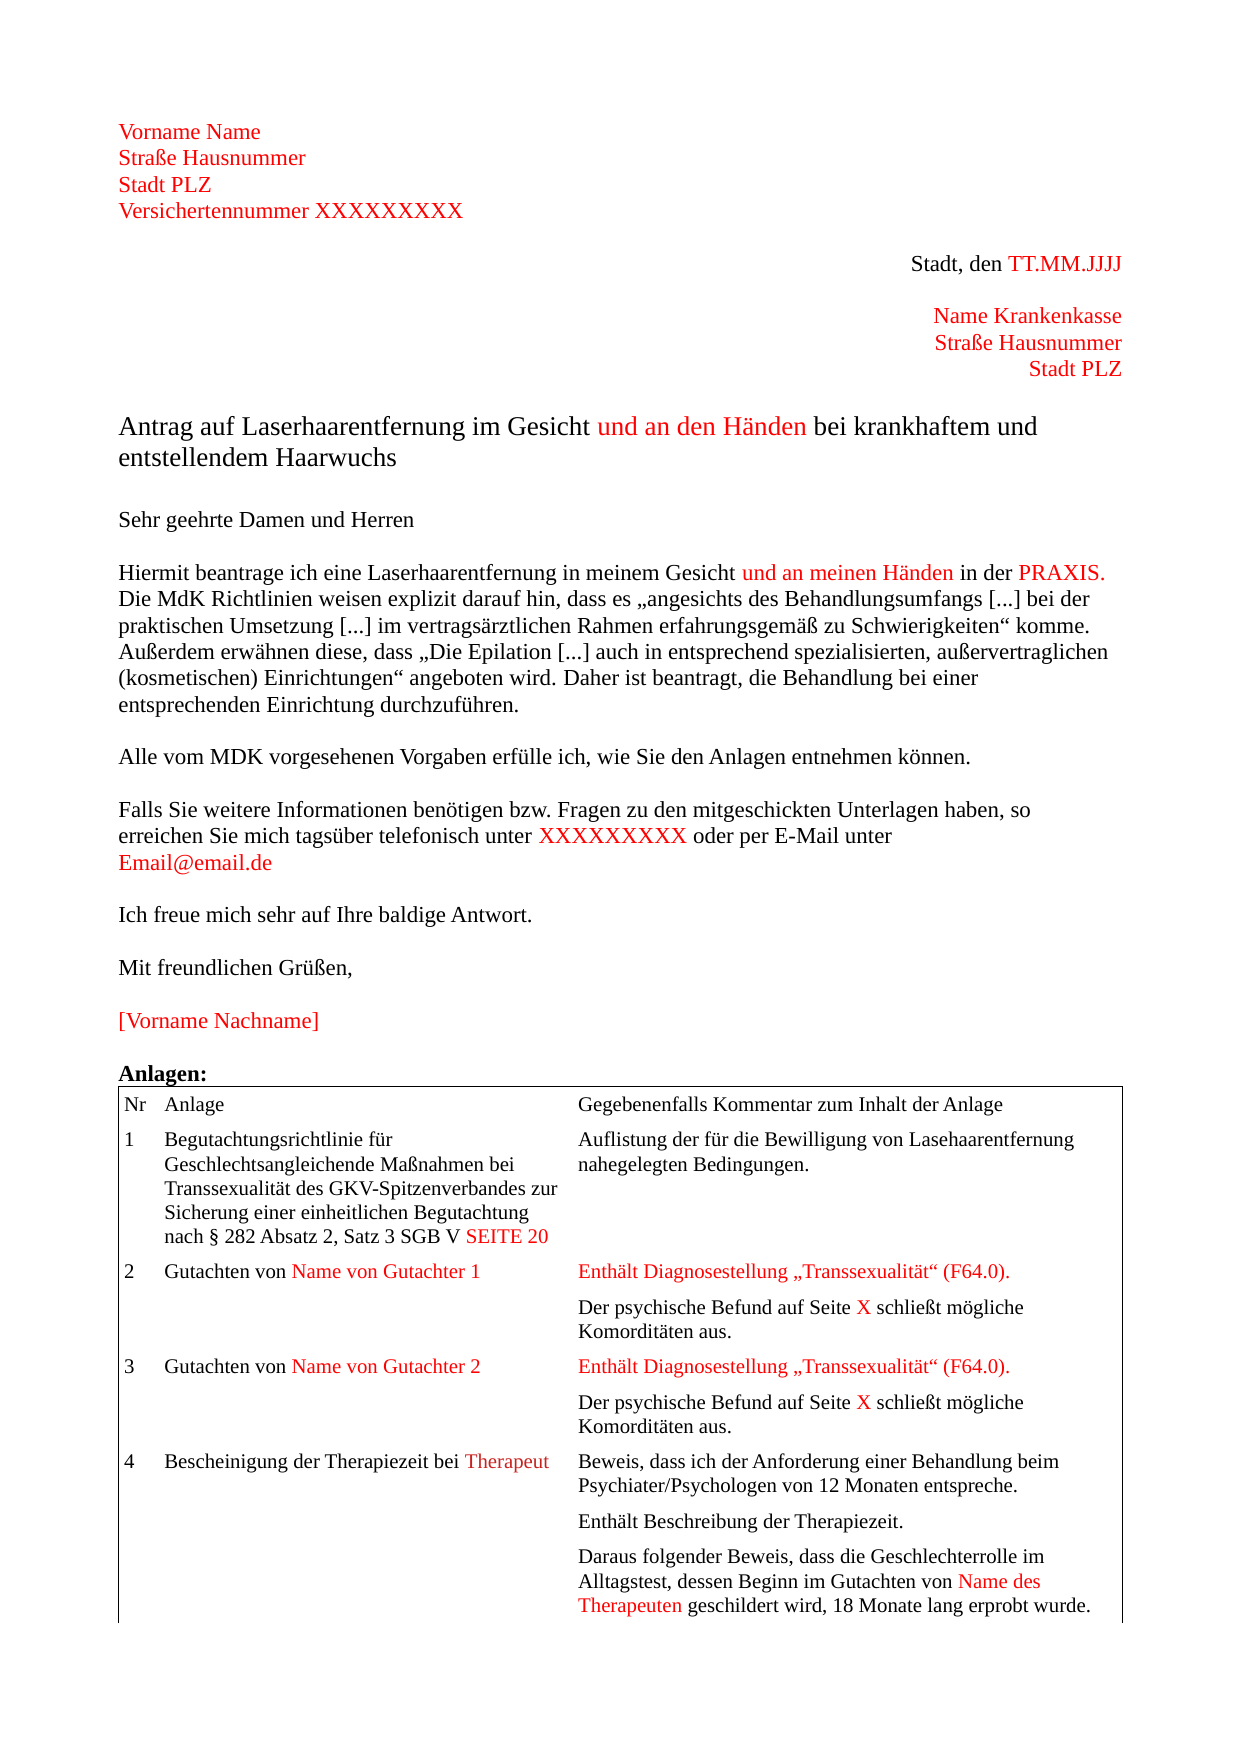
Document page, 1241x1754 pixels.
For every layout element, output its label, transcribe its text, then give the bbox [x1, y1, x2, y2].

text Stadt PLZ [118, 171, 1122, 197]
table_header Anlage [159, 1087, 572, 1122]
table_cell Enthält Diagnosestellung „Transsexualität“ (F64.0). [572, 1349, 1122, 1384]
table_cell Beweis, dass ich der Anforderung einer Behandlung beim Psychiater/Psychologen von 12 Monaten entspreche. [572, 1444, 1122, 1503]
text Sehr geehrte Damen und Herren [118, 506, 1122, 533]
table_header Gegebenenfalls Kommentar zum Inhalt der Anlage [572, 1087, 1122, 1122]
table_cell Daraus folgender Beweis, dass die Geschlechterrolle im Alltagstest, dessen Beginn im Gutachten von Name des Therapeuten geschildert wird, 18 Monate lang erprobt wurde. [572, 1539, 1122, 1622]
text Versichertennummer XXXXXXXXX [118, 197, 1122, 223]
text Falls Sie weitere Informationen benötigen bzw. Fragen zu den mitgeschickten Unterlagen haben, so erreichen Sie mich tagsüber telefonisch unter XXXXXXXXX oder per E-Mail unter [118, 796, 1122, 849]
text Straße Hausnummer [118, 329, 1122, 355]
table_cell 2 [119, 1254, 158, 1348]
text Alle vom MDK vorgesehenen Vorgaben erfülle ich, wie Sie den Anlagen entnehmen können. [118, 743, 1122, 770]
table_cell Auflistung der für die Bewilligung von Lasehaarentfernung nahegelegten Bedingungen. [572, 1122, 1122, 1253]
table_cell 4 [119, 1444, 158, 1622]
text Hiermit beantrage ich eine Laserhaarentfernung in meinem Gesicht und an meinen Händen in der PRAXIS. Die MdK Richtlinien weisen explizit darauf hin, dass es „angesichts des Behandlungsumfangs [...] bei der praktischen Umsetzung [...] im vertragsärztlichen Rahmen erfahrungsgemäß zu Schwierigkeiten“ komme. Außerdem erwähnen diese, dass „Die Epilation [...] auch in entsprechend spezialisierten, außervertraglichen (kosmetischen) Einrichtungen“ angeboten wird. Daher ist beantragt, die Behandlung bei einer entsprechenden Einrichtung durchzuführen. [118, 559, 1122, 717]
table_cell Der psychische Befund auf Seite X schließt mögliche Komorditäten aus. [572, 1384, 1122, 1444]
text Stadt PLZ [118, 355, 1122, 382]
table_cell 3 [119, 1349, 158, 1444]
table_cell Gutachten von Name von Gutachter 1 [159, 1254, 572, 1348]
table_cell Enthält Diagnosestellung „Transsexualität“ (F64.0). [572, 1254, 1122, 1289]
table_cell Begutachtungsrichtlinie für Geschlechtsangleichende Maßnahmen bei Transsexualität des GKV-Spitzenverbandes zur Sicherung einer einheitlichen Begutachtung nach § 282 Absatz 2, Satz 3 SGB V SEITE 20 [159, 1122, 572, 1253]
table_cell Enthält Beschreibung der Therapiezeit. [572, 1503, 1122, 1539]
table_cell Der psychische Befund auf Seite X schließt mögliche Komorditäten aus. [572, 1289, 1122, 1348]
text Straße Hausnummer [118, 144, 1122, 171]
text Vorname Name [118, 118, 1122, 144]
text Ich freue mich sehr auf Ihre baldige Antwort. [118, 902, 1122, 928]
table_header Nr [119, 1087, 158, 1122]
text Stadt, den TT.MM.JJJJ [118, 250, 1122, 276]
text Name Krankenkasse [118, 303, 1122, 329]
table_cell Gutachten von Name von Gutachter 2 [159, 1349, 572, 1444]
text Anlagen: [118, 1060, 1122, 1086]
text Mit freundlichen Grüßen, [118, 954, 1122, 981]
text [Vorname Nachname] [118, 1007, 1122, 1033]
text Antrag auf Laserhaarentfernung im Gesicht und an den Händen bei krankhaftem und entstellendem Haarwuchs [118, 410, 1122, 473]
table_cell 1 [119, 1122, 158, 1253]
text Email@email.de [118, 849, 1122, 875]
table_cell Bescheinigung der Therapiezeit bei Therapeut [159, 1444, 572, 1622]
